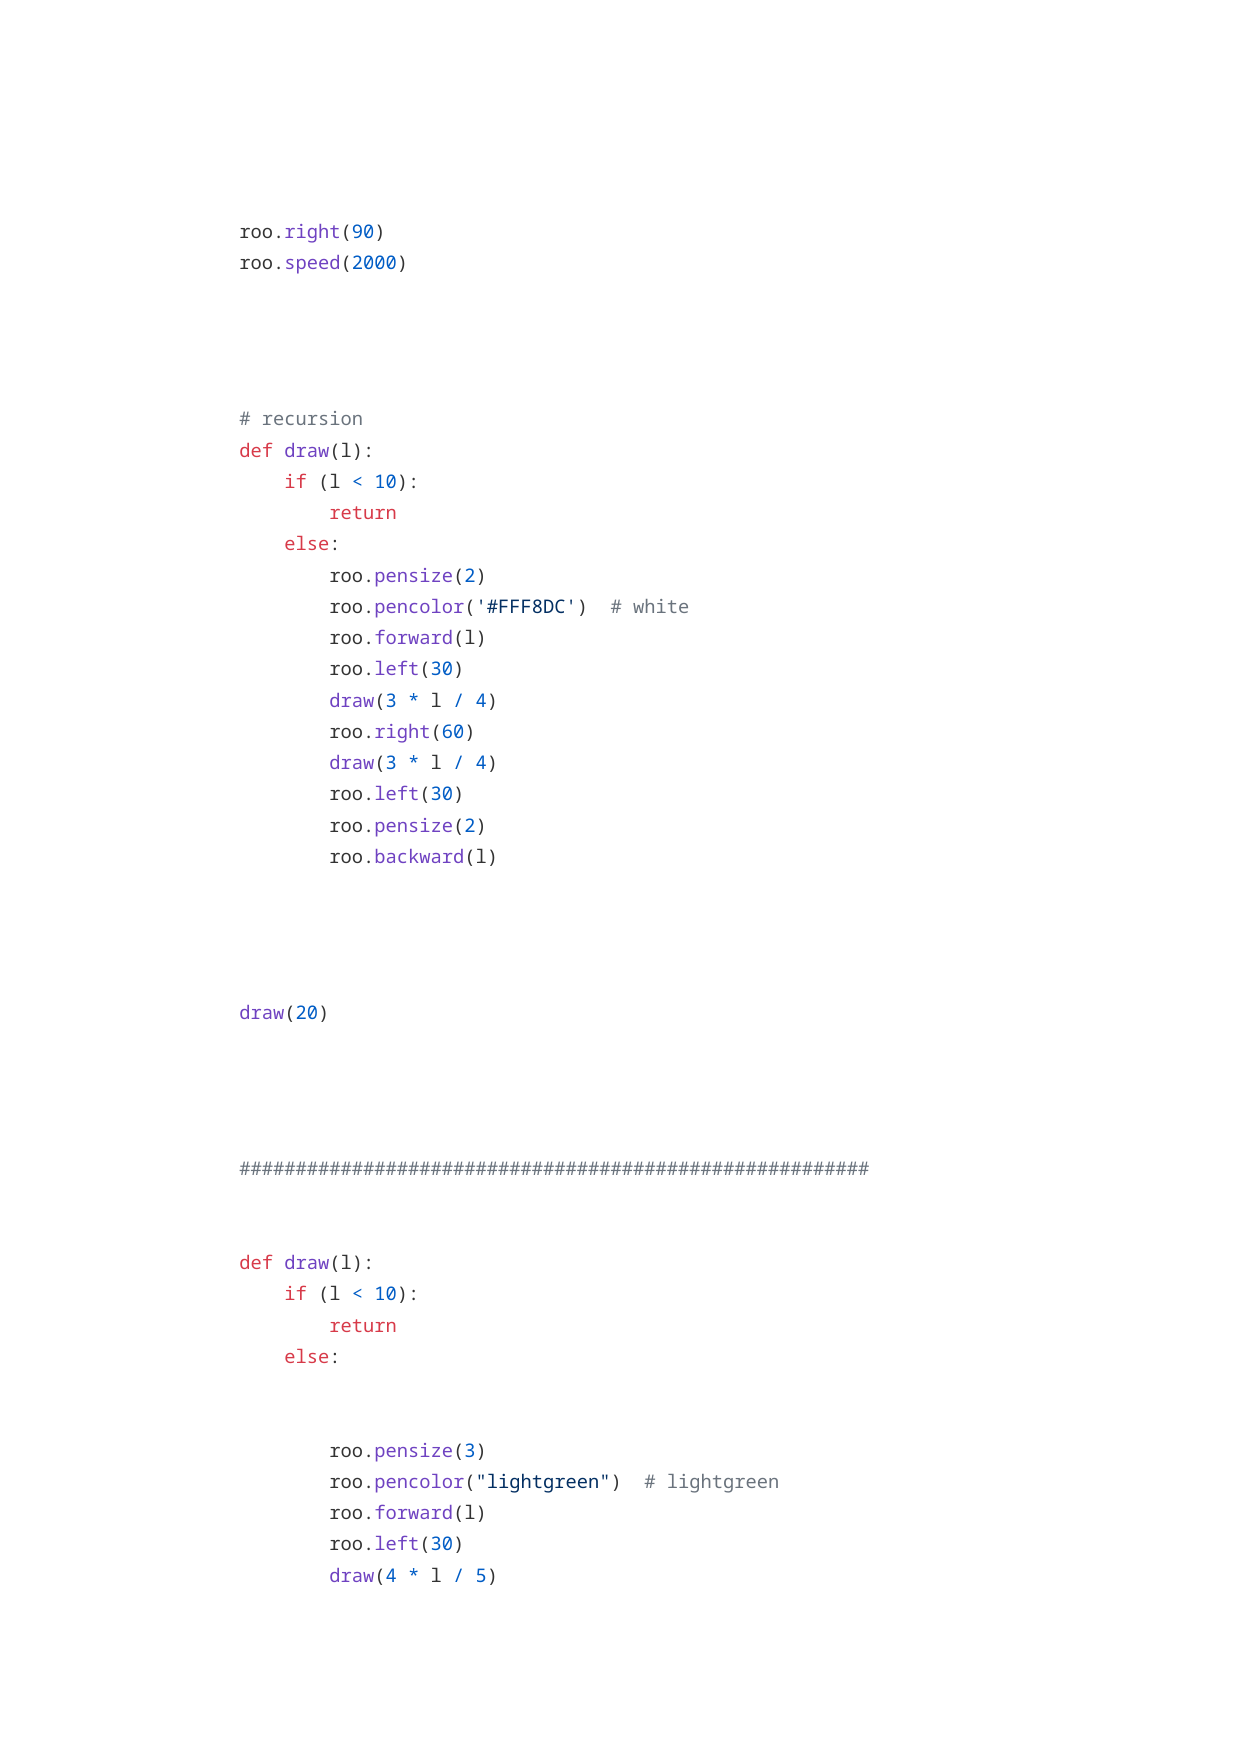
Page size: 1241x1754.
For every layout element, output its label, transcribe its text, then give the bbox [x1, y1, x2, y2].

table_cell roo.pensize(3) [239, 1431, 1240, 1462]
table_cell [150, 1494, 239, 1525]
table_cell [150, 681, 239, 712]
table_cell roo.left(30) [239, 1525, 1240, 1556]
table_cell roo.pensize(2) [239, 556, 1240, 587]
table_cell roo.pencolor("lightgreen") # lightgreen [239, 1463, 1240, 1494]
table_cell roo.left(30) [239, 650, 1240, 681]
table_cell [150, 588, 239, 619]
table_cell [150, 400, 239, 431]
table_cell [150, 994, 239, 1025]
table_cell [239, 1088, 1240, 1150]
table_cell [150, 525, 239, 556]
table_cell # recursion [239, 400, 1240, 431]
table_cell [239, 1369, 1240, 1431]
table_cell [150, 556, 239, 587]
table_cell roo.forward(l) [239, 1494, 1240, 1525]
table_cell draw(3 * l / 4) [239, 744, 1240, 775]
table_cell if (l < 10): [239, 463, 1240, 494]
table_cell [150, 1181, 239, 1244]
table_cell draw(20) [239, 994, 1240, 1025]
table_cell [150, 338, 239, 400]
table_cell [150, 1150, 239, 1181]
table_cell [150, 1525, 239, 1556]
table_cell roo.backward(l) [239, 838, 1240, 869]
table_cell [150, 1025, 239, 1087]
table_cell [150, 1431, 239, 1462]
table_cell [150, 463, 239, 494]
table_cell [150, 744, 239, 775]
table_cell roo.speed(2000) [239, 244, 1240, 275]
table_cell [150, 1556, 239, 1587]
table_cell [239, 150, 1240, 212]
table_cell [150, 1306, 239, 1337]
table_cell [150, 1338, 239, 1369]
table_cell [150, 775, 239, 806]
table_cell [150, 150, 239, 212]
table_cell [239, 869, 1240, 931]
table_cell else: [239, 525, 1240, 556]
table_cell [239, 931, 1240, 994]
table_cell [150, 869, 239, 931]
table_cell roo.right(90) [239, 213, 1240, 244]
table_cell [150, 838, 239, 869]
table_cell if (l < 10): [239, 1275, 1240, 1306]
table_cell roo.forward(l) [239, 619, 1240, 650]
table_cell [150, 931, 239, 994]
table_cell ######################################################## [239, 1150, 1240, 1181]
table_cell [150, 213, 239, 244]
table_cell [150, 494, 239, 525]
table_cell roo.right(60) [239, 713, 1240, 744]
table_cell [150, 806, 239, 837]
table_cell return [239, 494, 1240, 525]
table_cell [150, 1275, 239, 1306]
table_cell roo.pencolor('#FFF8DC') # white [239, 588, 1240, 619]
table_cell [150, 1463, 239, 1494]
table_cell def draw(l): [239, 431, 1240, 462]
table_cell [239, 1181, 1240, 1244]
table_cell roo.pensize(2) [239, 806, 1240, 837]
table_cell draw(3 * l / 4) [239, 681, 1240, 712]
table_cell [150, 619, 239, 650]
table_cell return [239, 1306, 1240, 1337]
table_cell [239, 275, 1240, 337]
table_cell else: [239, 1338, 1240, 1369]
table_cell draw(4 * l / 5) [239, 1556, 1240, 1587]
table_cell [239, 338, 1240, 400]
table_cell roo.left(30) [239, 775, 1240, 806]
table_cell [150, 713, 239, 744]
table_cell [150, 1369, 239, 1431]
table_cell [150, 244, 239, 275]
table_cell def draw(l): [239, 1244, 1240, 1275]
table_cell [150, 650, 239, 681]
table_cell [150, 1088, 239, 1150]
table_cell [239, 1025, 1240, 1087]
table_cell [150, 1244, 239, 1275]
table_cell [150, 431, 239, 462]
table_cell [150, 275, 239, 337]
